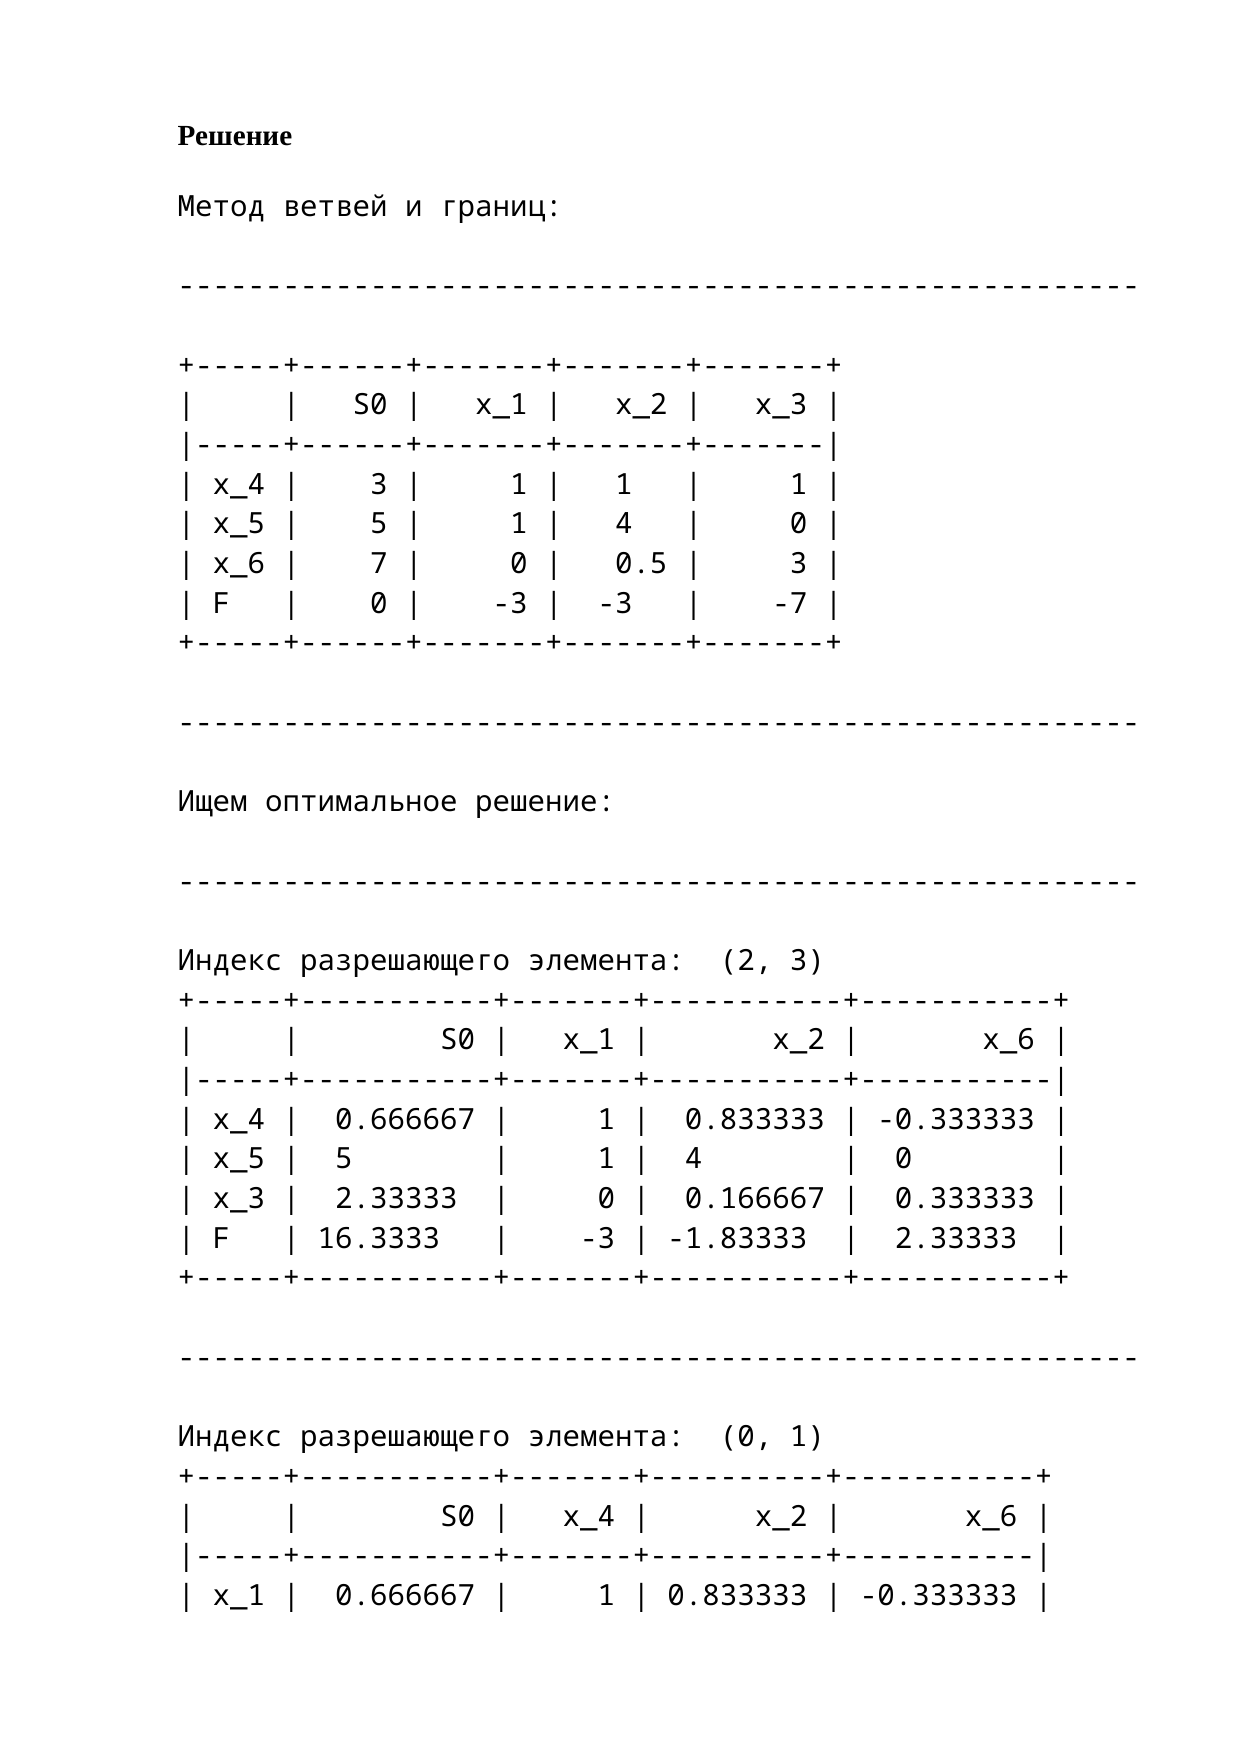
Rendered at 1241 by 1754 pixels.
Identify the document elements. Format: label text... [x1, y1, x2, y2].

text +-----+-----------+-------+----------+-----------+ [177, 1455, 1152, 1495]
text Индекс разрешающего элемента: (0, 1) [177, 1416, 1152, 1455]
text ------------------------------------------------------- [177, 264, 1152, 304]
text Решение [177, 118, 1152, 152]
text | x_5 | 5 | 1 | 4 | 0 | [177, 1138, 1152, 1177]
text +-----+------+-------+-------+-------+ [177, 622, 1152, 661]
text |-----+------+-------+-------+-------| [177, 423, 1152, 463]
text |-----+-----------+-------+----------+-----------| [177, 1534, 1152, 1574]
text | | S0 | x_1 | x_2 | x_3 | [177, 384, 1152, 423]
text Индекс разрешающего элемента: (2, 3) [177, 939, 1152, 979]
text | F | 0 | -3 | -3 | -7 | [177, 582, 1152, 622]
text | x_3 | 2.33333 | 0 | 0.166667 | 0.333333 | [177, 1177, 1152, 1217]
text +-----+-----------+-------+-----------+-----------+ [177, 979, 1152, 1019]
text ------------------------------------------------------- [177, 860, 1152, 899]
text Ищем оптимальное решение: [177, 781, 1152, 820]
text Метод ветвей и границ: [177, 185, 1152, 225]
text +-----+-----------+-------+-----------+-----------+ [177, 1257, 1152, 1296]
text ------------------------------------------------------- [177, 1336, 1152, 1376]
text | | S0 | x_1 | x_2 | x_6 | [177, 1019, 1152, 1058]
text |-----+-----------+-------+-----------+-----------| [177, 1058, 1152, 1098]
text | x_4 | 0.666667 | 1 | 0.833333 | -0.333333 | [177, 1098, 1152, 1138]
text | x_5 | 5 | 1 | 4 | 0 | [177, 503, 1152, 542]
text | F | 16.3333 | -3 | -1.83333 | 2.33333 | [177, 1217, 1152, 1257]
text +-----+------+-------+-------+-------+ [177, 344, 1152, 384]
text | x_6 | 7 | 0 | 0.5 | 3 | [177, 542, 1152, 582]
text | | S0 | x_4 | x_2 | x_6 | [177, 1495, 1152, 1534]
text ------------------------------------------------------- [177, 701, 1152, 741]
text | x_1 | 0.666667 | 1 | 0.833333 | -0.333333 | [177, 1574, 1152, 1614]
text | x_4 | 3 | 1 | 1 | 1 | [177, 463, 1152, 503]
